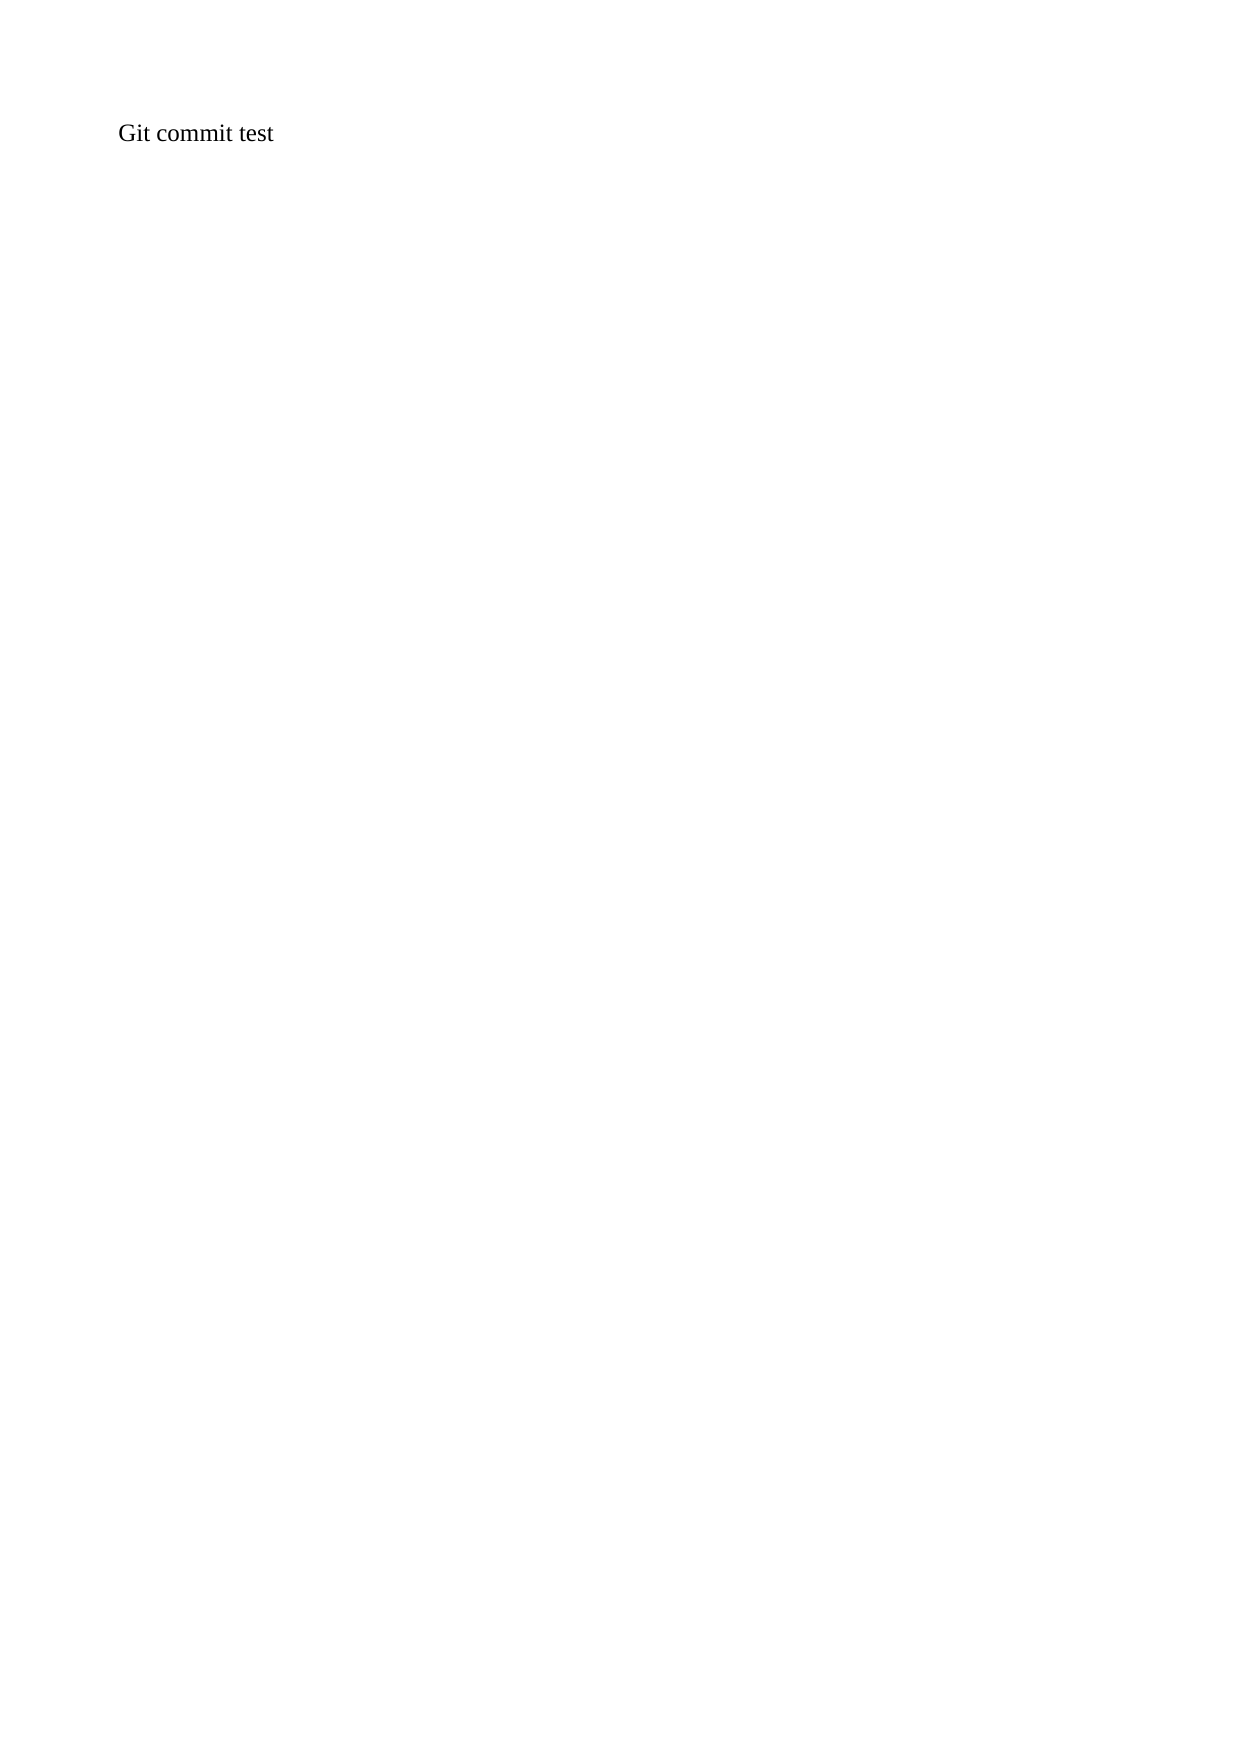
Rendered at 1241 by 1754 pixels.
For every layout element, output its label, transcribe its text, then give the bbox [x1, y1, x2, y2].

text Git commit test [118, 118, 1122, 147]
